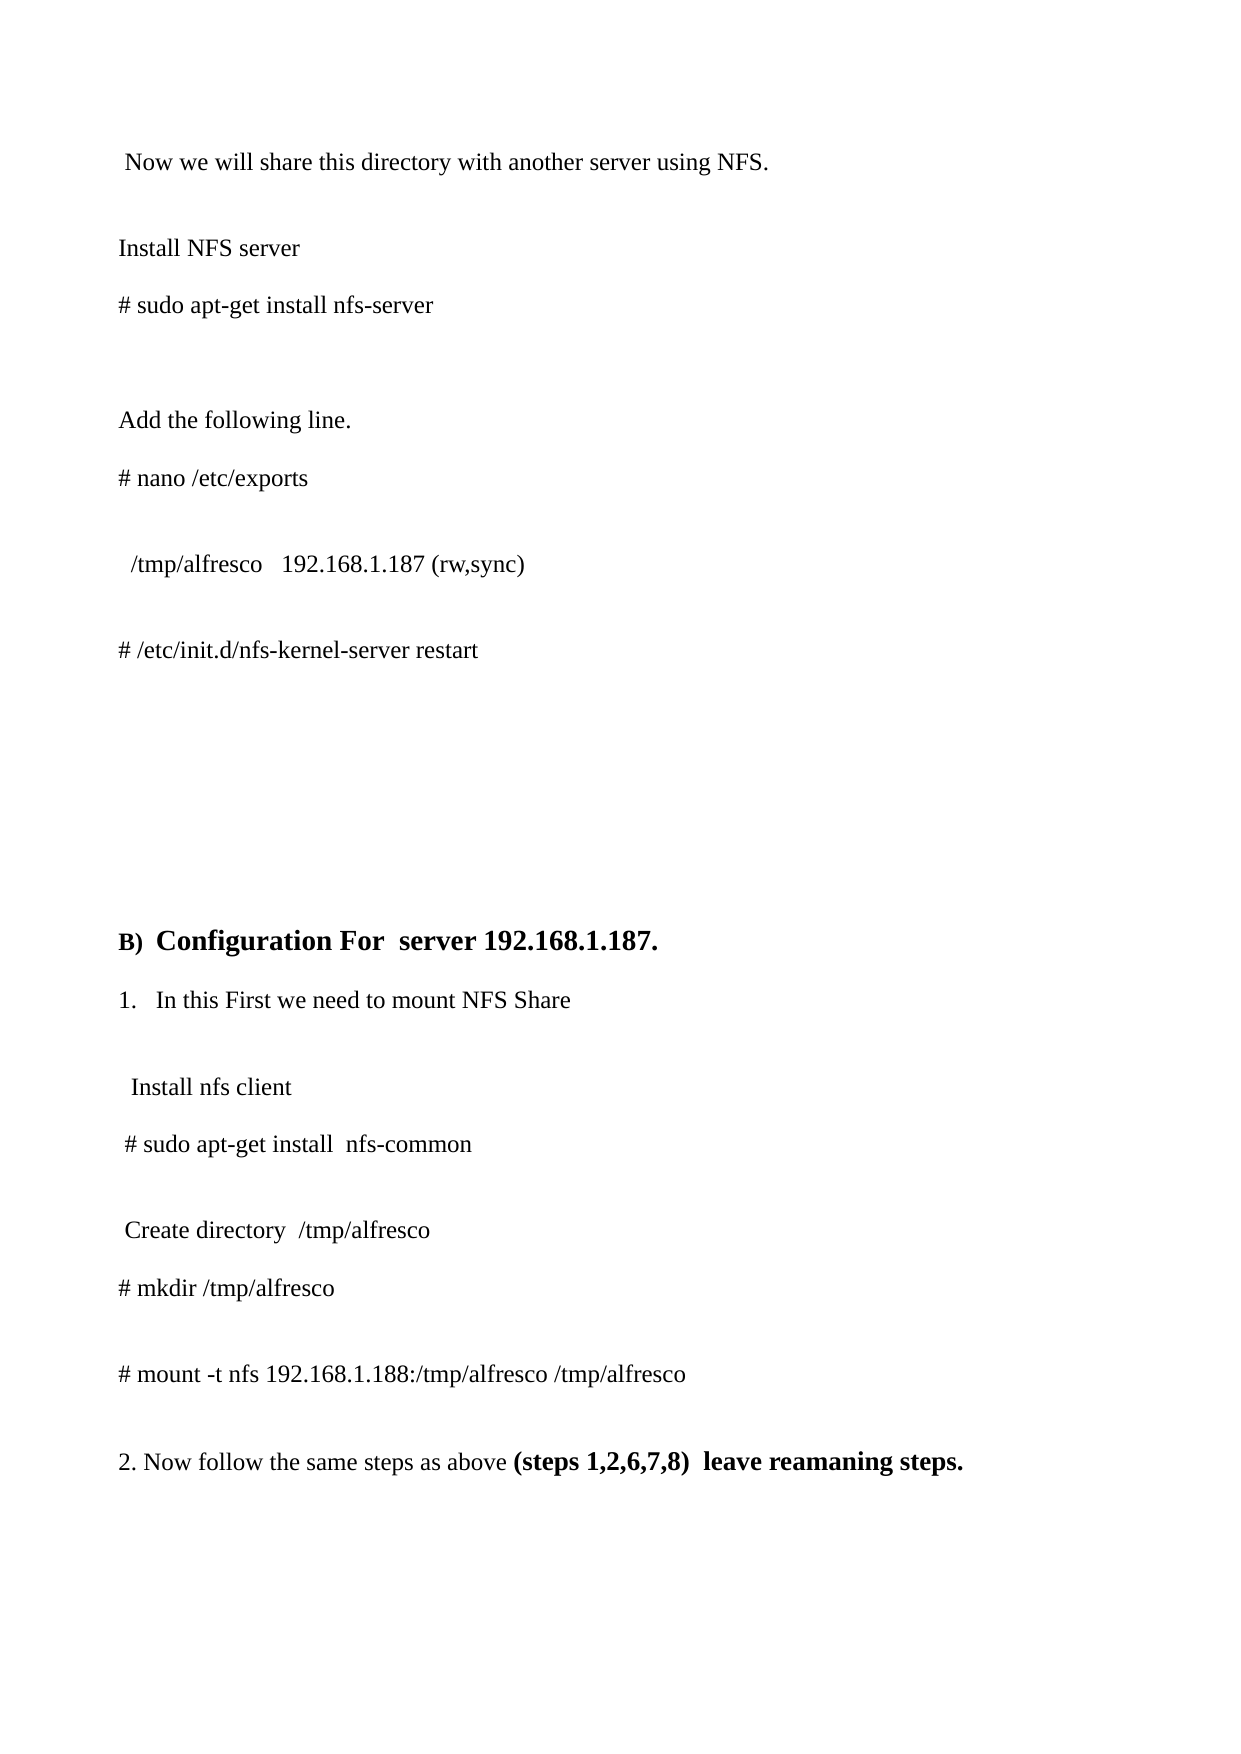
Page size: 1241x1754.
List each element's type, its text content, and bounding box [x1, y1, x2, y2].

text /tmp/alfresco 192.168.1.187 (rw,sync) [118, 549, 1122, 578]
text # sudo apt-get install nfs-server [118, 291, 1122, 319]
text 1. In this First we need to mount NFS Share [118, 985, 1122, 1014]
text Create directory /tmp/alfresco [118, 1215, 1122, 1244]
text Add the following line. [118, 406, 1122, 434]
text # mount -t nfs 192.168.1.188:/tmp/alfresco /tmp/alfresco [118, 1359, 1122, 1388]
text Now we will share this directory with another server using NFS. [118, 147, 1122, 176]
text 2. Now follow the same steps as above (steps 1,2,6,7,8) leave reamaning steps. [118, 1445, 1122, 1477]
text # nano /etc/exports [118, 463, 1122, 492]
text # sudo apt-get install nfs-common [118, 1129, 1122, 1158]
text Install NFS server [118, 233, 1122, 262]
text # /etc/init.d/nfs-kernel-server restart [118, 636, 1122, 664]
text Install nfs client [118, 1072, 1122, 1100]
text B) Configuration For server 192.168.1.187. [118, 923, 1122, 957]
text # mkdir /tmp/alfresco [118, 1273, 1122, 1302]
